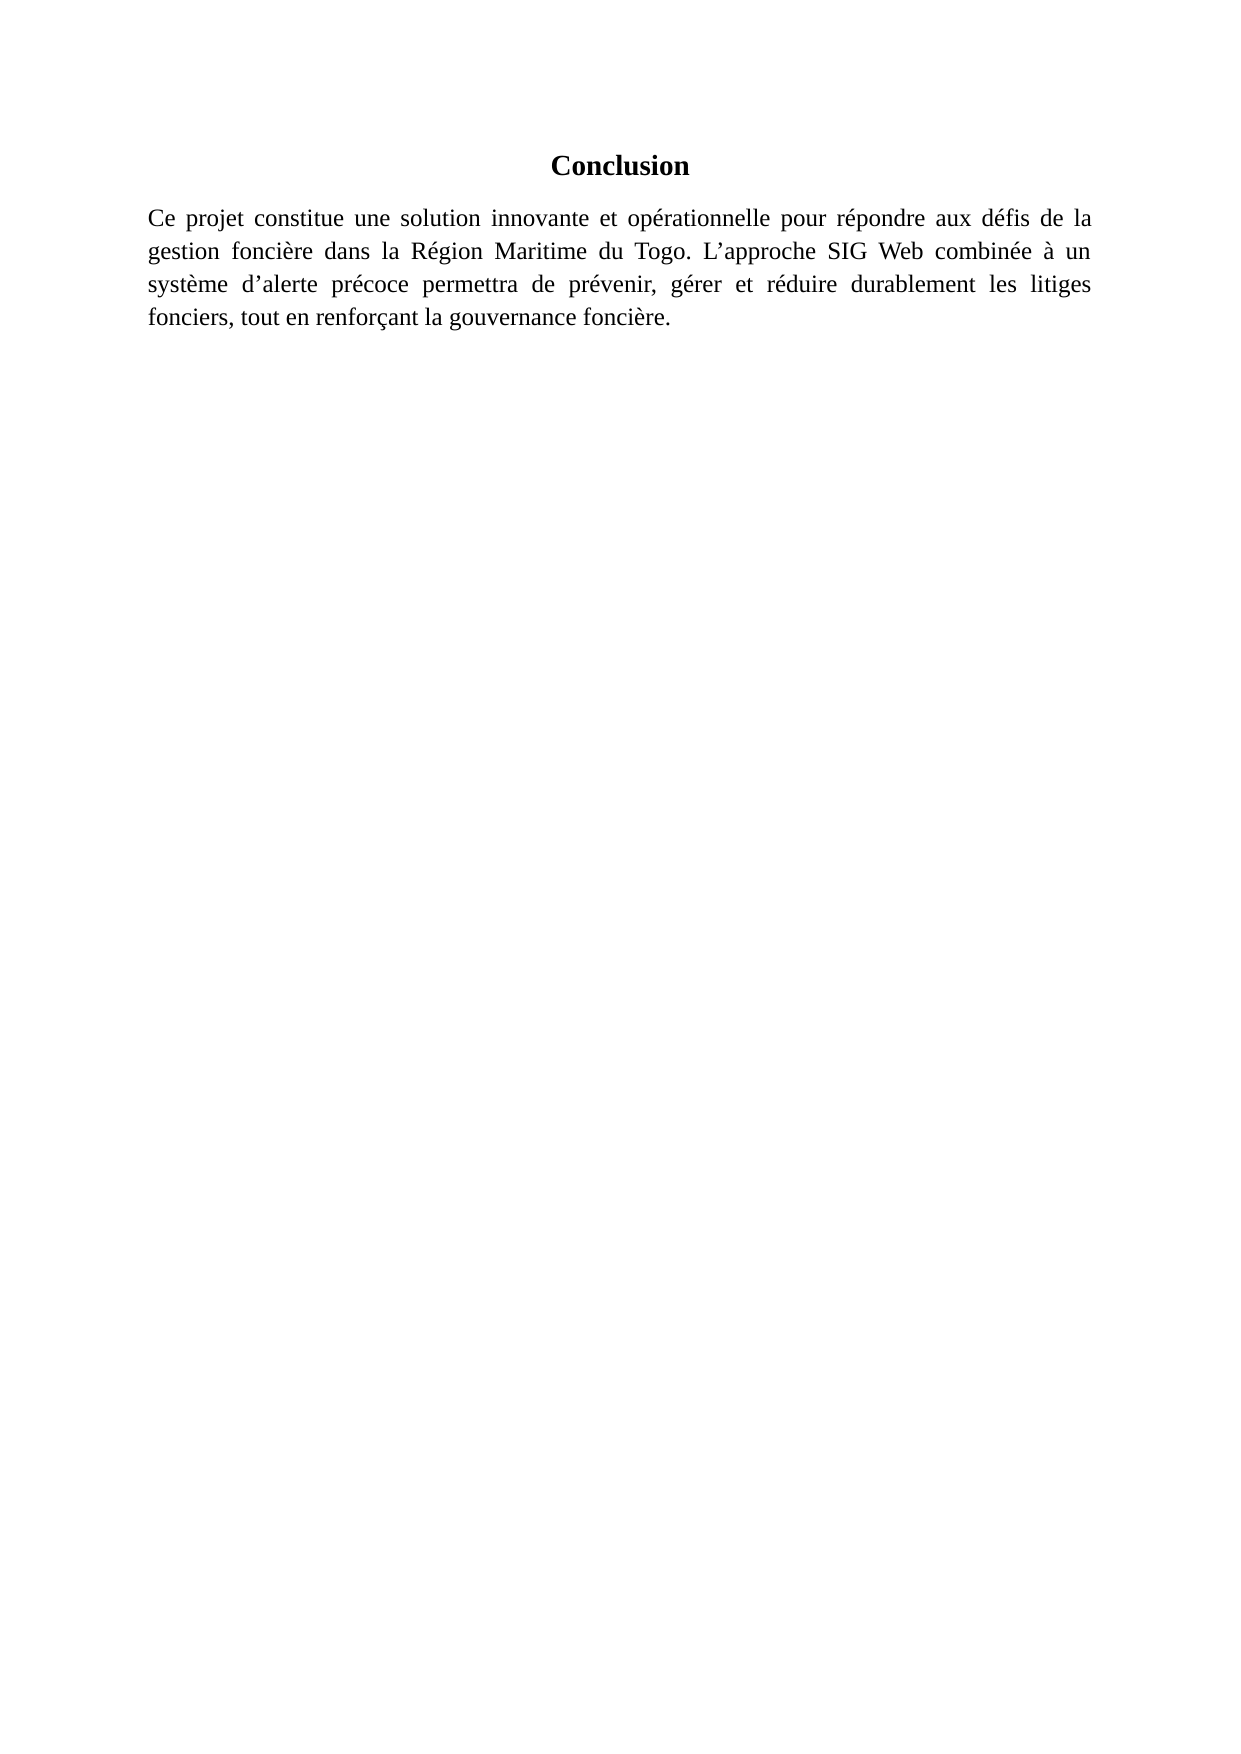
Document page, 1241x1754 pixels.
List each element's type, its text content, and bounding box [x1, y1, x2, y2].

text Ce projet constitue une solution innovante et opérationnelle pour répondre aux défis de la gestion foncière dans la Région Maritime du Togo. L’approche SIG Web combinée à un système d’alerte précoce permettra de prévenir, gérer et réduire durablement les litiges fonciers, tout en renforçant la gouvernance foncière. [148, 203, 1093, 331]
text Conclusion [148, 148, 1093, 181]
